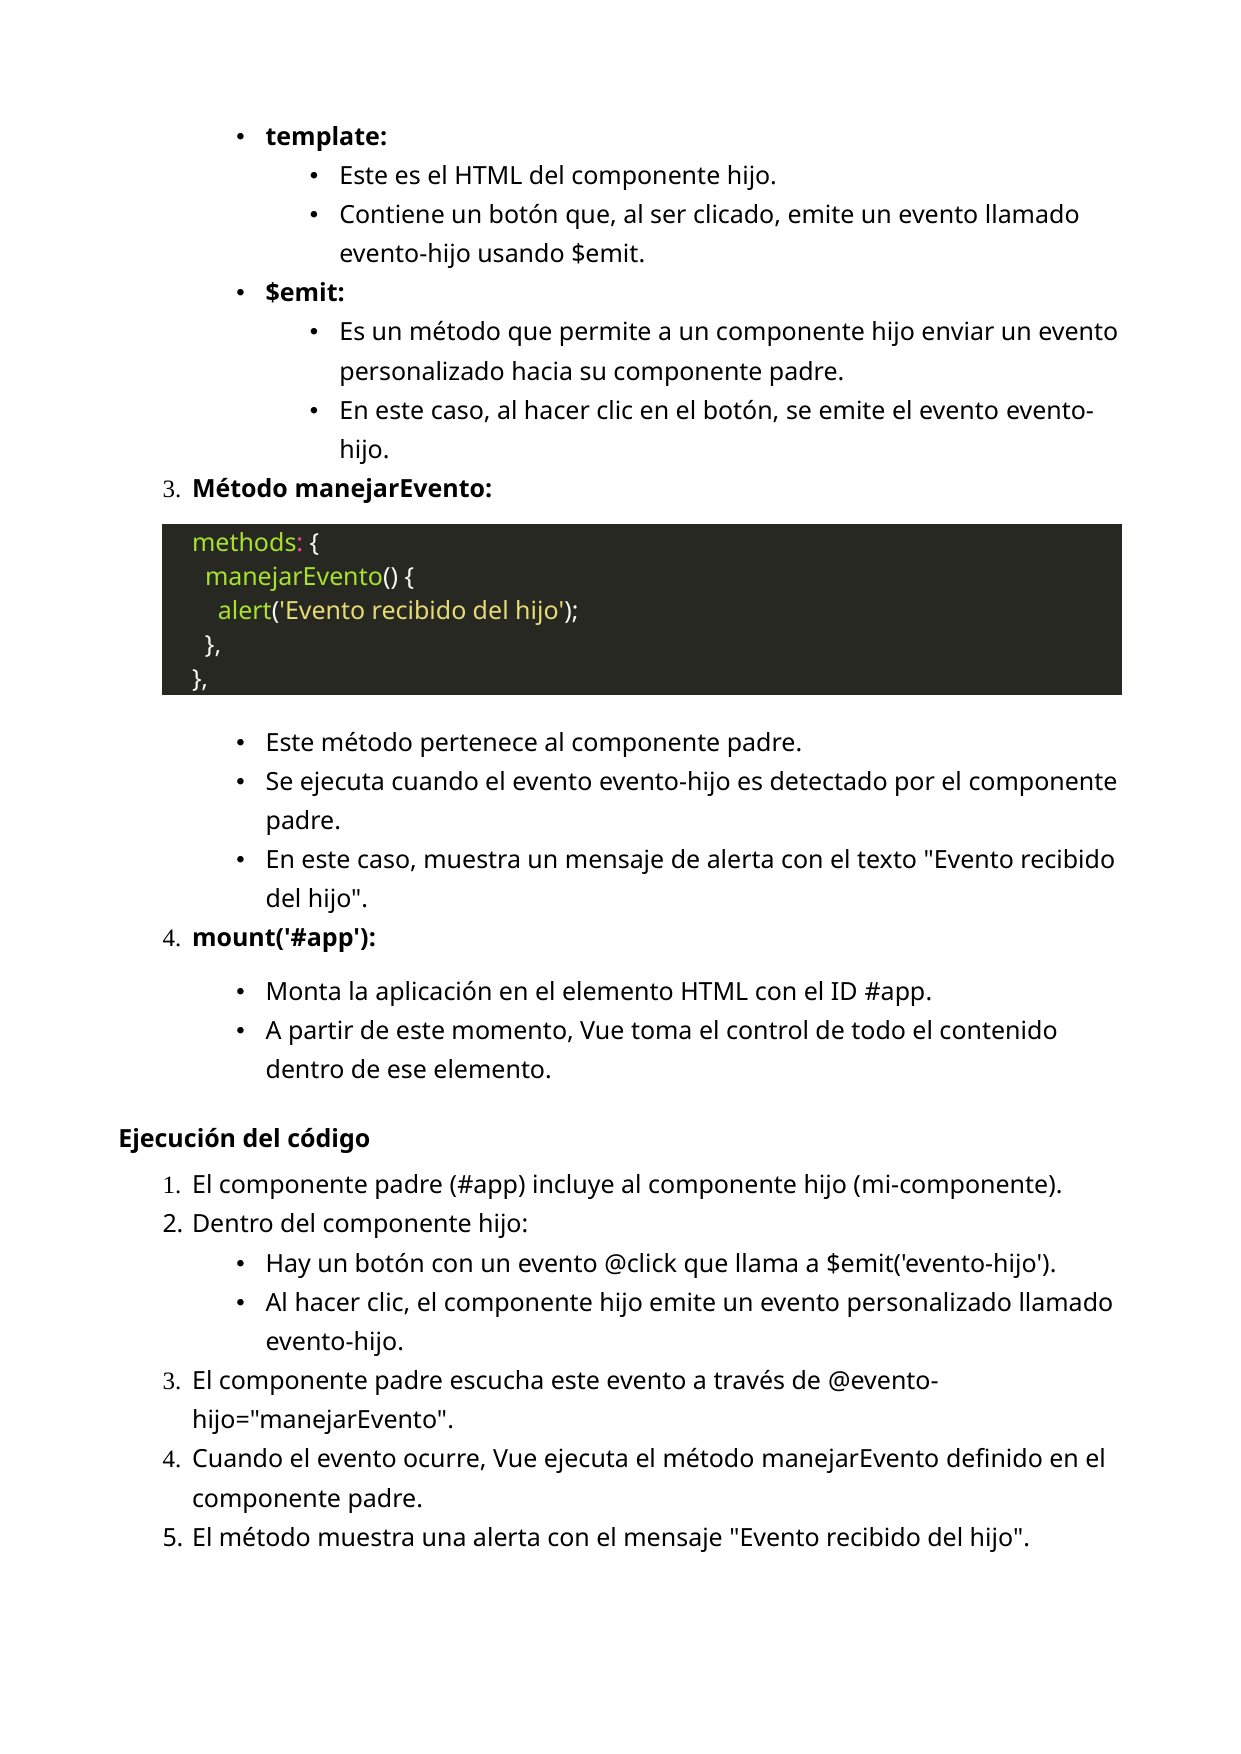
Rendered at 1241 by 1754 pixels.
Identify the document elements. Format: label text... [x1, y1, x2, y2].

list Este es el HTML del componente hijo. [309, 157, 1122, 191]
list El componente padre (#app) incluye al componente hijo (mi-componente). [162, 1167, 1122, 1201]
list mount('#app'): [162, 920, 1122, 954]
list El componente padre escucha este evento a través de @evento-hijo="manejarEvento". [162, 1363, 1122, 1436]
list Contiene un botón que, al ser clicado, emite un evento llamado evento-hijo usando $emit. [309, 196, 1122, 270]
list A partir de este momento, Vue toma el control de todo el contenido dentro de ese elemento. [236, 1013, 1122, 1086]
list Al hacer clic, el componente hijo emite un evento personalizado llamado evento-hijo. [236, 1284, 1122, 1358]
list Este método pertenece al componente padre. [236, 724, 1122, 758]
subtitle Ejecución del código [118, 1120, 1122, 1154]
list Se ejecuta cuando el evento evento-hijo es detectado por el componente padre. [236, 763, 1122, 837]
list Método manejarEvento: [162, 471, 1122, 505]
list methods: { [162, 524, 1122, 558]
list Dentro del componente hijo: [162, 1206, 1122, 1240]
list manejarEvento() { [162, 558, 1122, 592]
list En este caso, muestra un mensaje de alerta con el texto "Evento recibido del hijo". [236, 842, 1122, 915]
list Cuando el evento ocurre, Vue ejecuta el método manejarEvento definido en el componente padre. [162, 1441, 1122, 1514]
list $emit: [236, 275, 1122, 309]
list El método muestra una alerta con el mensaje "Evento recibido del hijo". [162, 1519, 1122, 1553]
list Monta la aplicación en el elemento HTML con el ID #app. [236, 974, 1122, 1008]
list En este caso, al hacer clic en el botón, se emite el evento evento-hijo. [309, 392, 1122, 466]
list Hay un botón con un evento @click que llama a $emit('evento-hijo'). [236, 1245, 1122, 1279]
list alert('Evento recibido del hijo'); [162, 592, 1122, 627]
list Es un método que permite a un componente hijo enviar un evento personalizado hacia su componente padre. [309, 314, 1122, 387]
list }, [162, 661, 1122, 695]
list }, [162, 627, 1122, 661]
list template: [236, 118, 1122, 152]
